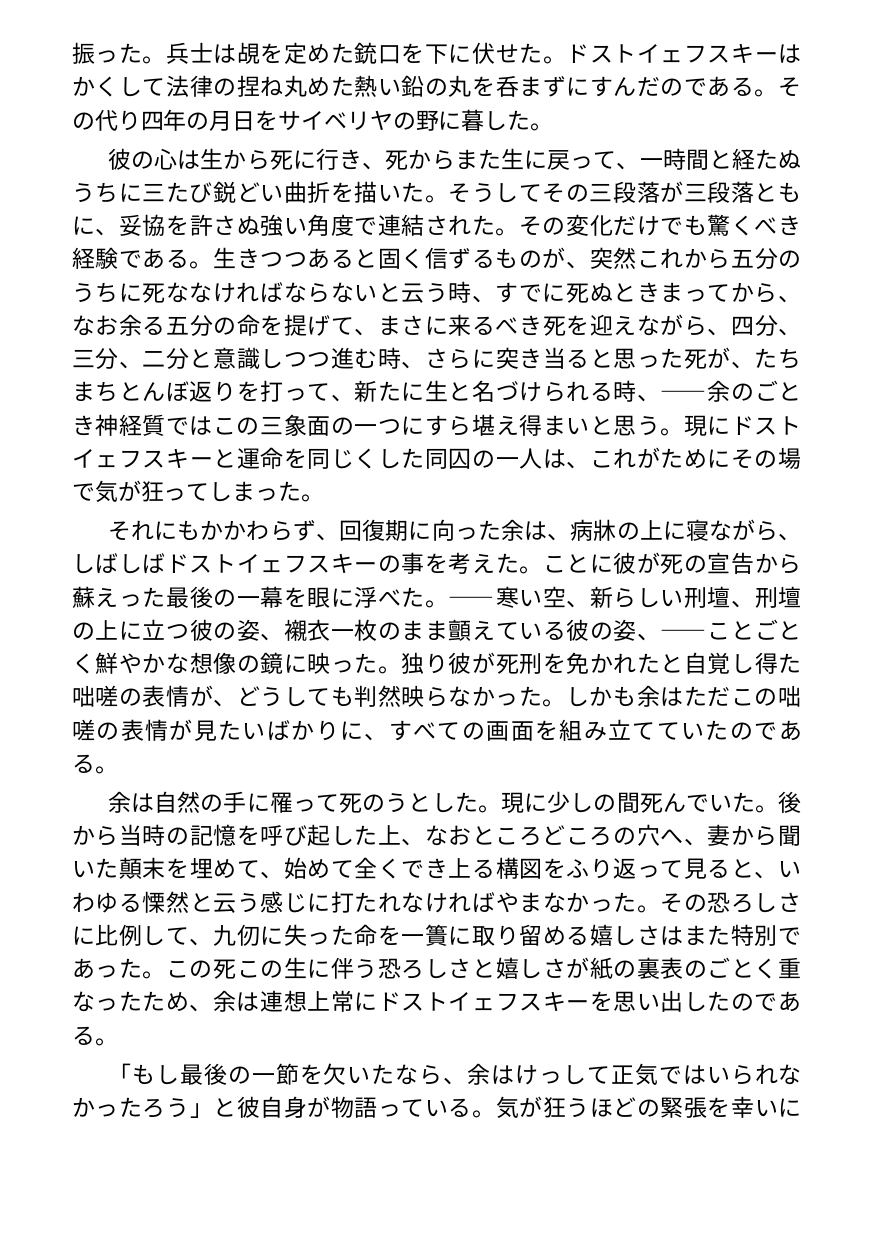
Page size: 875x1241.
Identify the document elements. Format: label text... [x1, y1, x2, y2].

text 彼の心は生から死に行き、死からまた生に戻って、一時間と経たぬうちに三たび鋭どい曲折を描いた。そうしてその三段落が三段落ともに、妥協を許さぬ強い角度で連結された。その変化だけでも驚くべき経験である。生きつつあると固く信ずるものが、突然これから五分のうちに死ななければならないと云う時、すでに死ぬときまってから、なお余る五分の命を提げて、まさに来るべき死を迎えながら、四分、三分、二分と意識しつつ進む時、さらに突き当ると思った死が、たちまちとんぼ返りを打って、新たに生と名づけられる時、――余のごとき神経質ではこの三象面の一つにすら堪え得まいと思う。現にドストイェフスキーと運命を同じくした同囚の一人は、これがためにその場で気が狂ってしまった。 [72, 142, 802, 507]
text それにもかかわらず、回復期に向った余は、病牀の上に寝ながら、しばしばドストイェフスキーの事を考えた。ことに彼が死の宣告から蘇えった最後の一幕を眼に浮べた。――寒い空、新らしい刑壇、刑壇の上に立つ彼の姿、襯衣一枚のまま顫えている彼の姿、――ことごとく鮮やかな想像の鏡に映った。独り彼が死刑を免かれたと自覚し得た咄嗟の表情が、どうしても判然映らなかった。しかも余はただこの咄嗟の表情が見たいばかりに、すべての画面を組み立てていたのである。 [72, 513, 802, 779]
text 「もし最後の一節を欠いたなら、余はけっして正気ではいられなかったろう」と彼自身が物語っている。気が狂うほどの緊張を幸いに [72, 1057, 802, 1123]
text 振った。兵士は覘を定めた銃口を下に伏せた。ドストイェフスキーはかくして法律の捏ね丸めた熱い鉛の丸を呑まずにすんだのである。その代り四年の月日をサイベリヤの野に暮した。 [72, 36, 802, 136]
text 余は自然の手に罹って死のうとした。現に少しの間死んでいた。後から当時の記憶を呼び起した上、なおところどころの穴へ、妻から聞いた顛末を埋めて、始めて全くでき上る構図をふり返って見ると、いわゆる慄然と云う感じに打たれなければやまなかった。その恐ろしさに比例して、九仞に失った命を一簣に取り留める嬉しさはまた特別であった。この死この生に伴う恐ろしさと嬉しさが紙の裏表のごとく重なったため、余は連想上常にドストイェフスキーを思い出したのである。 [72, 785, 802, 1051]
